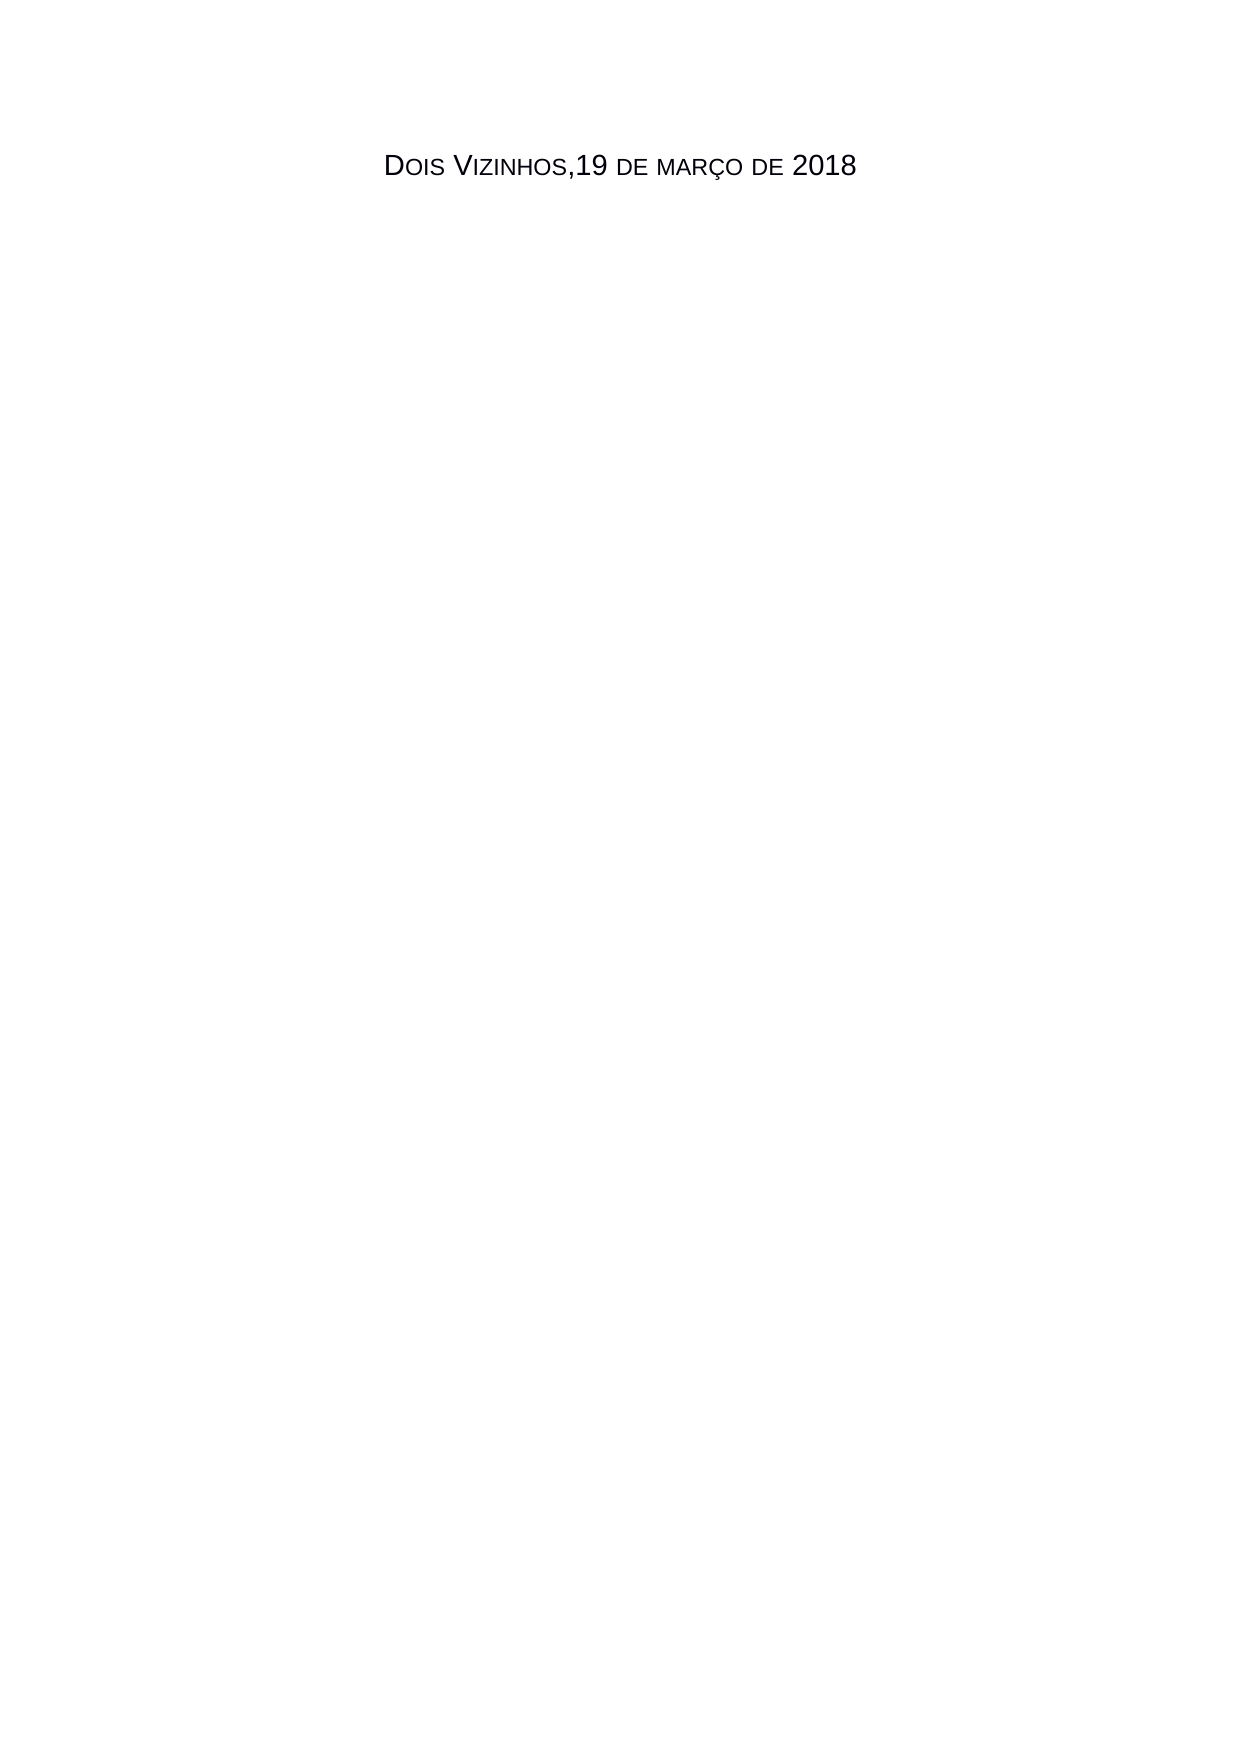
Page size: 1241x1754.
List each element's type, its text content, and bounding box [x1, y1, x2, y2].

text Dois Vizinhos,19 de março de 2018 [148, 148, 1092, 181]
